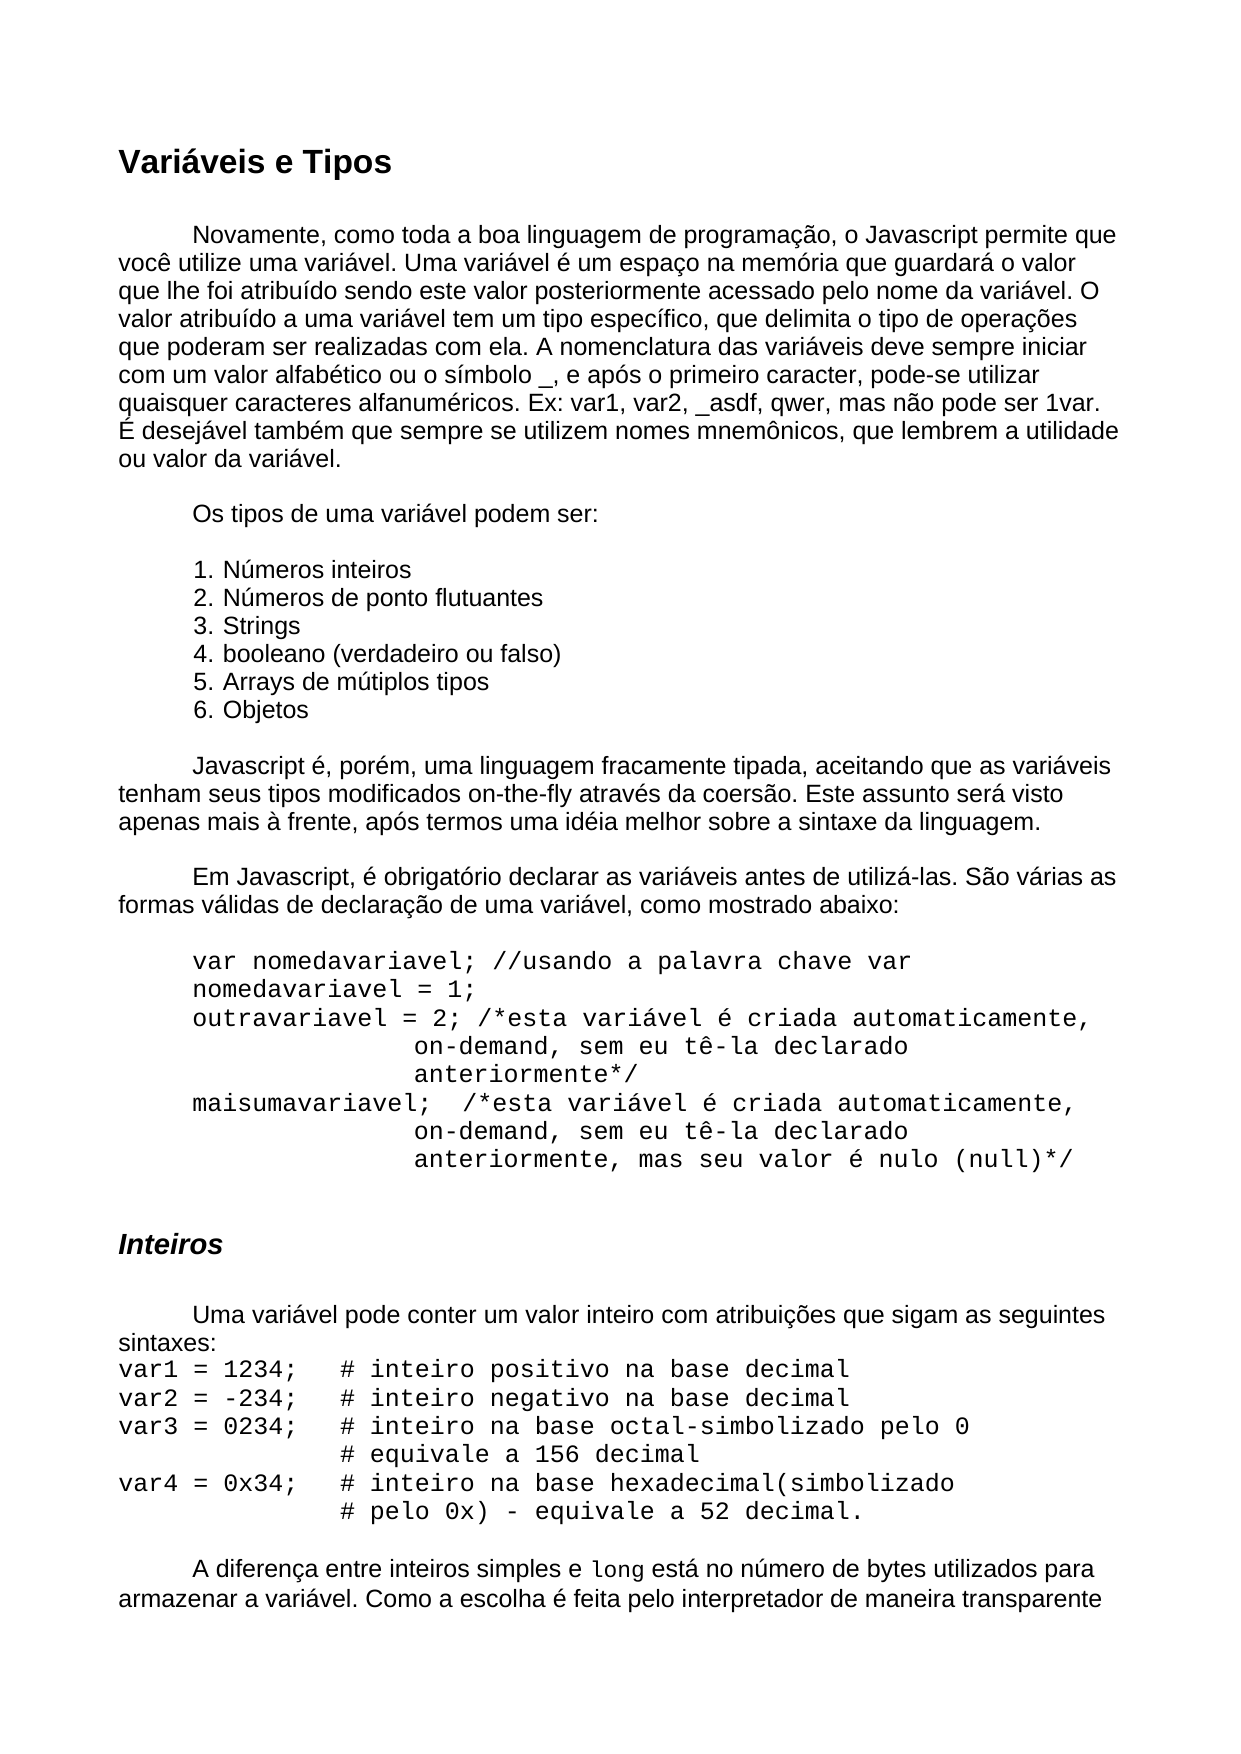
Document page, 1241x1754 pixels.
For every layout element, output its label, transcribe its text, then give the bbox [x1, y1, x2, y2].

text A diferença entre inteiros simples e long está no número de bytes utilizados para armazenar a variável. Como a escolha é feita pelo interpretador de maneira transparente [118, 1555, 1122, 1612]
text Novamente, como toda a boa linguagem de programação, o Javascript permite que você utilize uma variável. Uma variável é um espaço na memória que guardará o valor que lhe foi atribuído sendo este valor posteriormente acessado pelo nome da variável. O valor atribuído a uma variável tem um tipo específico, que delimita o tipo de operações que poderam ser realizadas com ela. A nomenclatura das variáveis deve sempre iniciar com um valor alfabético ou o símbolo _, e após o primeiro caracter, pode-se utilizar quaisquer caracteres alfanuméricos. Ex: var1, var2, _asdf, qwer, mas não pode ser 1var. É desejável também que sempre se utilizem nomes mnemônicos, que lembrem a utilidade ou valor da variável. [118, 221, 1122, 472]
subtitle Variáveis e Tipos [118, 143, 1122, 181]
text outravariavel = 2; /*esta variável é criada automaticamente, [118, 1005, 1122, 1034]
subtitle Inteiros [118, 1228, 1122, 1261]
text var2 = -234; # inteiro negativo na base decimal [118, 1385, 1122, 1414]
text Uma variável pode conter um valor inteiro com atribuições que sigam as seguintes sintaxes: [118, 1301, 1122, 1357]
text # equivale a 156 decimal [118, 1442, 1122, 1470]
list Números de ponto flutuantes [193, 584, 1122, 612]
text anteriormente*/ [118, 1062, 1122, 1090]
text # pelo 0x) - equivale a 52 decimal. [118, 1499, 1122, 1527]
text maisumavariavel; /*esta variável é criada automaticamente, [118, 1090, 1122, 1119]
list Arrays de mútiplos tipos [193, 668, 1122, 696]
list Strings [193, 612, 1122, 640]
list Objetos [193, 696, 1122, 723]
text nomedavariavel = 1; [118, 977, 1122, 1005]
text var3 = 0234; # inteiro na base octal-simbolizado pelo 0 [118, 1414, 1122, 1442]
text var nomedavariavel; //usando a palavra chave var [118, 947, 1122, 977]
text var4 = 0x34; # inteiro na base hexadecimal(simbolizado [118, 1470, 1122, 1499]
text anteriormente, mas seu valor é nulo (null)*/ [118, 1147, 1122, 1175]
text Em Javascript, é obrigatório declarar as variáveis antes de utilizá-las. São várias as formas válidas de declaração de uma variável, como mostrado abaixo: [118, 863, 1122, 919]
text Os tipos de uma variável podem ser: [118, 500, 1122, 528]
text on-demand, sem eu tê-la declarado [118, 1034, 1122, 1062]
list booleano (verdadeiro ou falso) [193, 640, 1122, 668]
list Números inteiros [193, 556, 1122, 584]
text on-demand, sem eu tê-la declarado [118, 1119, 1122, 1147]
text var1 = 1234; # inteiro positivo na base decimal [118, 1357, 1122, 1385]
text Javascript é, porém, uma linguagem fracamente tipada, aceitando que as variáveis tenham seus tipos modificados on-the-fly através da coersão. Este assunto será visto apenas mais à frente, após termos uma idéia melhor sobre a sintaxe da linguagem. [118, 751, 1122, 835]
